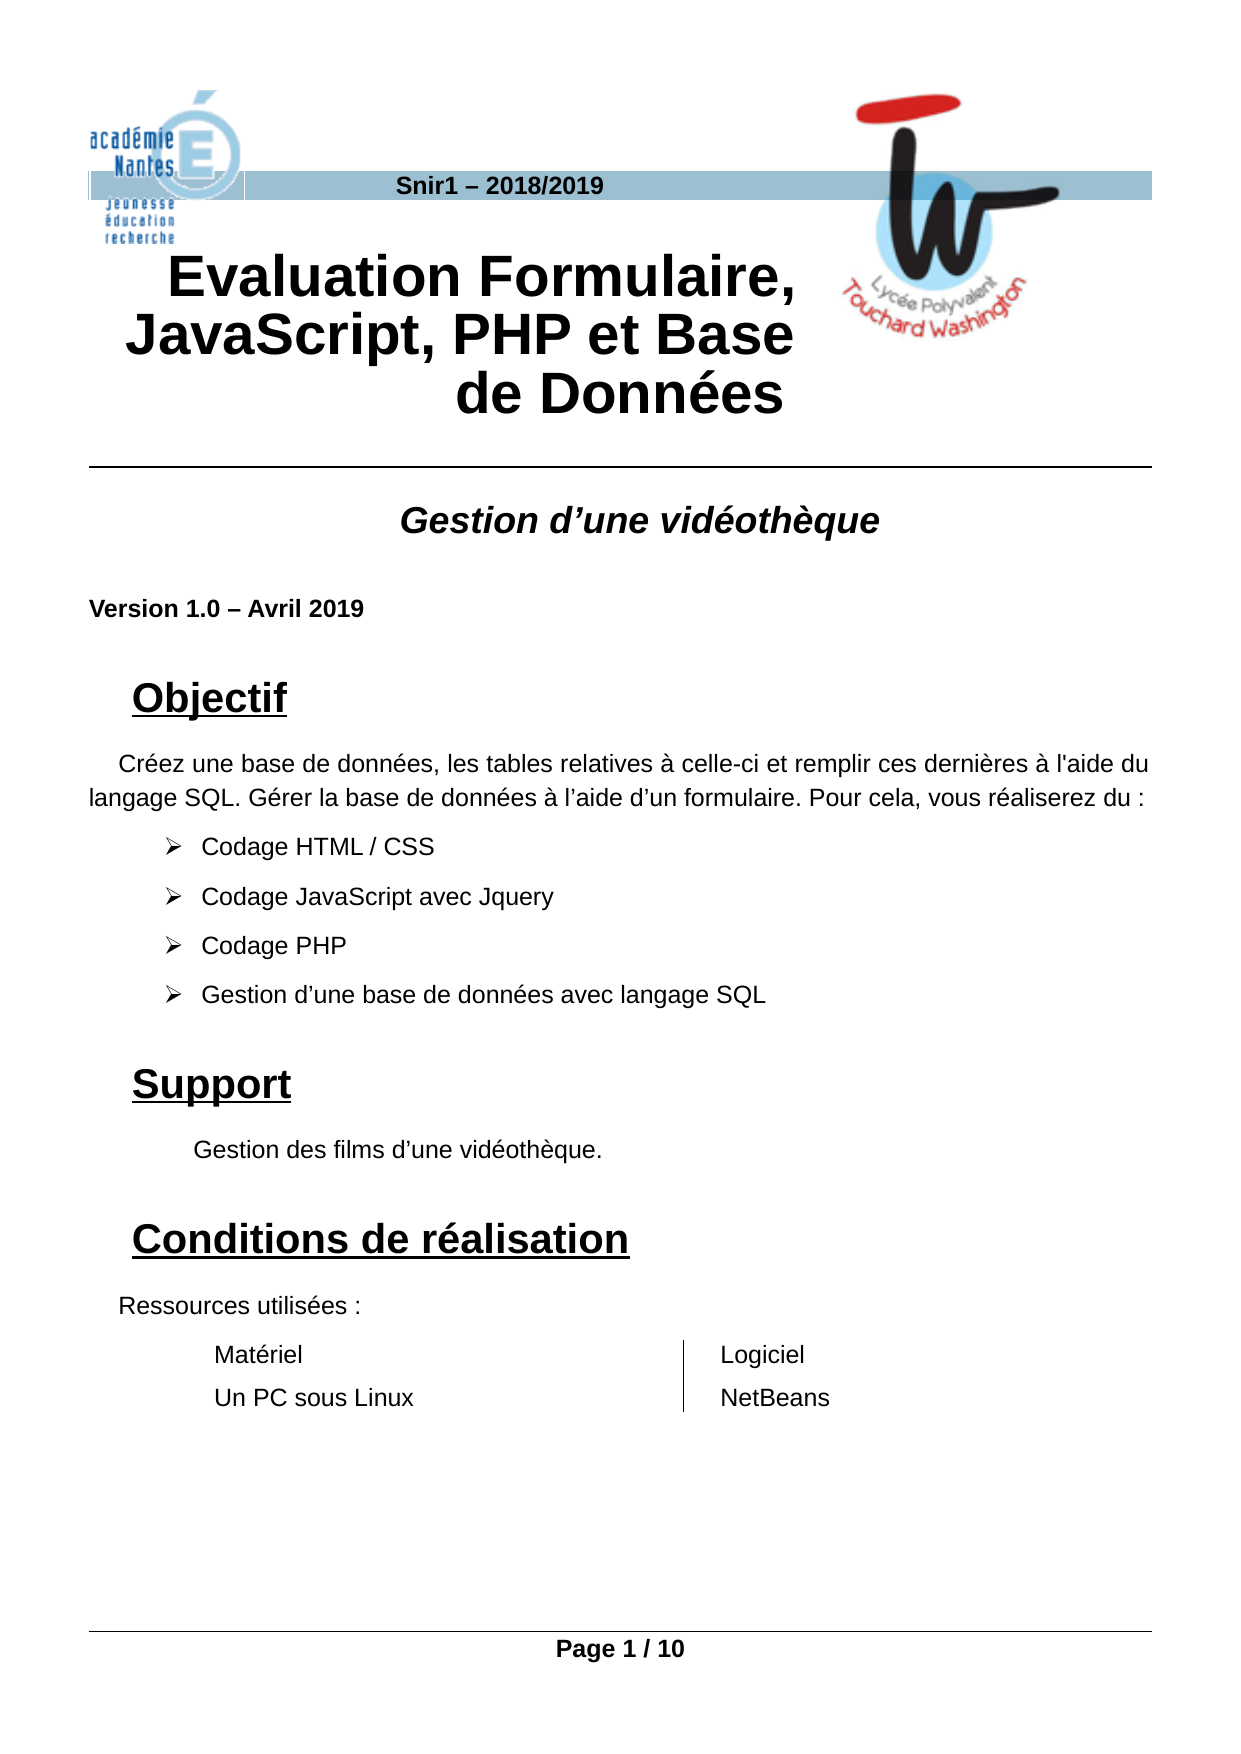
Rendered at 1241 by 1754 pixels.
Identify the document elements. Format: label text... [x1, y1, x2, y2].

list Codage JavaScript avec Jquery [163, 882, 1152, 910]
text [1070, 171, 1152, 200]
picture [832, 90, 1070, 341]
text Evaluation Formulaire, JavaScript, PHP et Base de Données [88, 250, 1152, 468]
list Codage HTML / CSS [163, 832, 1152, 861]
title Support [88, 1052, 1152, 1110]
text Créez une base de données, les tables relatives à celle-ci et remplir ces dernières à l'aide du langage SQL. Gérer la base de données à l’aide d’un formulaire. Pour cela, vous réaliserez du : [88, 749, 1152, 812]
table_header Matériel [207, 1340, 683, 1383]
title Objectif [88, 666, 1152, 724]
list Codage PHP [163, 931, 1152, 959]
text Ressources utilisées : [88, 1291, 1152, 1319]
list Version 1.0 – Avril 2019 [88, 593, 1152, 622]
text Snir1 – 2018/2019 [245, 171, 832, 200]
list Gestion d’une base de données avec langage SQL [163, 980, 1152, 1009]
table_cell NetBeans [684, 1383, 1152, 1412]
title Conditions de réalisation [88, 1207, 1152, 1266]
text Gestion des films d’une vidéothèque. [163, 1135, 1152, 1164]
table_cell Un PC sous Linux [207, 1383, 683, 1412]
text Gestion d’une vidéothèque [88, 493, 1152, 543]
picture [90, 90, 244, 244]
table_header Logiciel [684, 1340, 1152, 1383]
